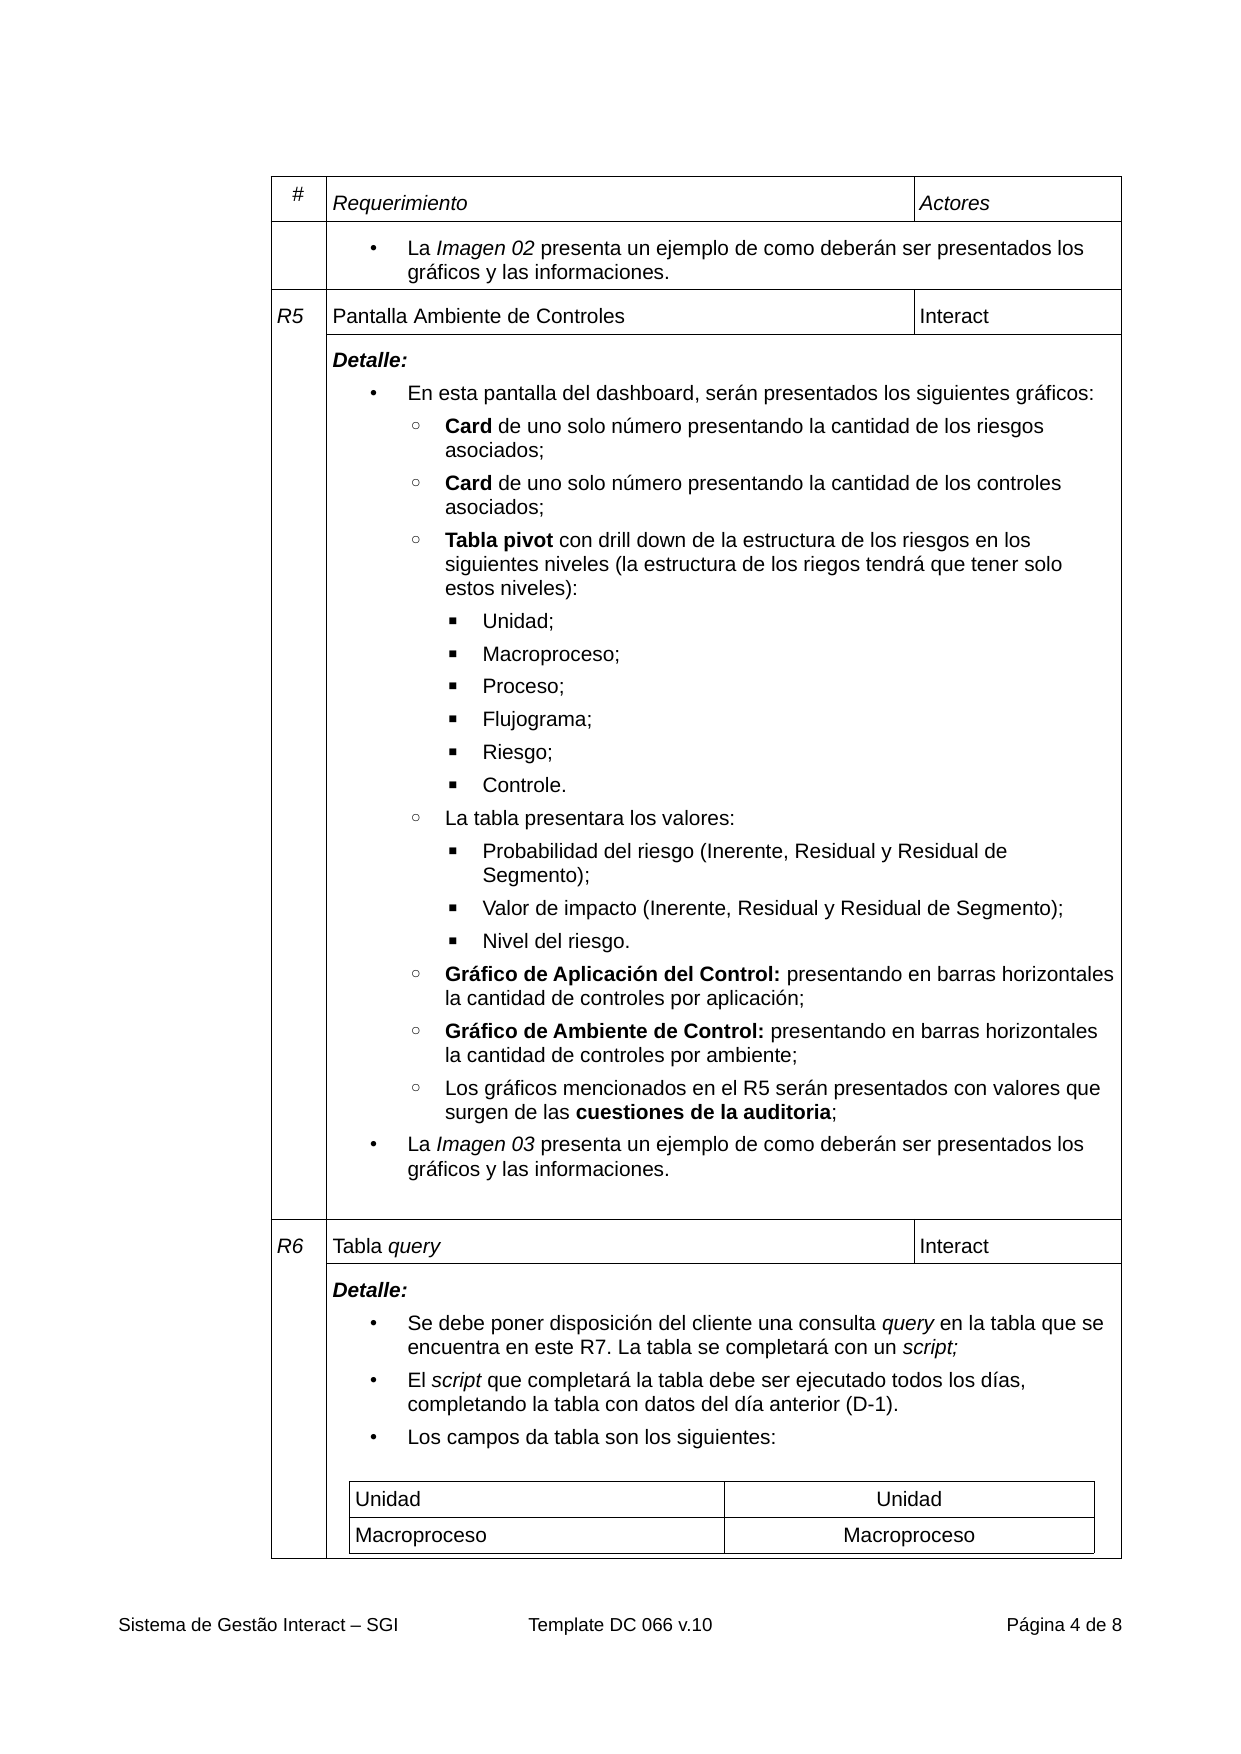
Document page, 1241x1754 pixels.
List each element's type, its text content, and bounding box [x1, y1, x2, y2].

table_cell Tabla query [327, 1220, 914, 1263]
table_cell R5 [272, 290, 326, 1219]
table_cell Pantalla Ambiente de Controles [327, 290, 914, 333]
table_header Unidad [350, 1482, 724, 1517]
table_header Unidad [725, 1482, 1094, 1517]
table_cell Macroproceso [350, 1518, 724, 1552]
table_cell Detalle: Se debe poner disposición del cliente una consulta query en la tabla que se encuentra en este R7. La tabla se completará con un script; El script que completará la tabla debe ser ejecutado todos los días, completando la tabla con datos del día anterior (D-1). Los campos da tabla son los siguientes: [327, 1264, 1121, 1558]
table_cell Macroproceso [725, 1518, 1094, 1552]
table_cell R6 [272, 1220, 326, 1558]
table_cell Detalle: En esta pantalla del dashboard, serán presentados los siguientes gráficos: Card de uno solo numero presentando la cantidad de los riesgos asociados; Card de uno solo numero presentando la cantidad de los controles asociados; Tabla pivot con drill down de la estructura de los riesgos en los siguientes niveles (la estructura de los riegos tendrá que tener solo estos niveles): Unidad; Macroproceso; Proceso; Flujograma; Riesgo; Controle. La tabla presentara los valores: Probabilidad del riesgo (Inerente, Residual y Residual de Segmento); Valor de impacto (Inerente, Residual y Residual de Segmento); Nivel del riesgo. Gráfico de Calificación del Control: presentando en barras horizontales la cantidad de controles por calificación; Gráfico de Tipo de Control: presentando en barras horizontales la cantidad de controles por tipo; Gráfico de Clase de Control: presentando en barras horizontales la cantidad de controles por clase; Gráfico de Evidencia del Control: presentando en barrar horizontales la cantidad de controles por evidencia; Los gráficos mencionados en el R4 serán presentados con valores que surgen de las cuestiones de la auditoria; La Imagen 02 presenta un ejemplo de como deberán ser presentados los gráficos y las informaciones. [327, 222, 1121, 289]
table_header Actores [915, 177, 1121, 221]
table_header Requerimiento [327, 177, 914, 221]
table_cell Interact [915, 1220, 1121, 1263]
table_cell Interact [915, 290, 1121, 333]
table_cell Detalle: En esta pantalla del dashboard, serán presentados los siguientes gráficos: Card de uno solo número presentando la cantidad de los riesgos asociados; Card de uno solo número presentando la cantidad de los controles asociados; Tabla pivot con drill down de la estructura de los riesgos en los siguientes niveles (la estructura de los riegos tendrá que tener solo estos niveles): Unidad; Macroproceso; Proceso; Flujograma; Riesgo; Controle. La tabla presentara los valores: Probabilidad del riesgo (Inerente, Residual y Residual de Segmento); Valor de impacto (Inerente, Residual y Residual de Segmento); Nivel del riesgo. Gráfico de Aplicación del Control: presentando en barras horizontales la cantidad de controles por aplicación; Gráfico de Ambiente de Control: presentando en barras horizontales la cantidad de controles por ambiente; Los gráficos mencionados en el R5 serán presentados con valores que surgen de las cuestiones de la auditoria; La Imagen 03 presenta un ejemplo de como deberán ser presentados los gráficos y las informaciones. [327, 335, 1121, 1219]
table_header # [272, 177, 326, 221]
